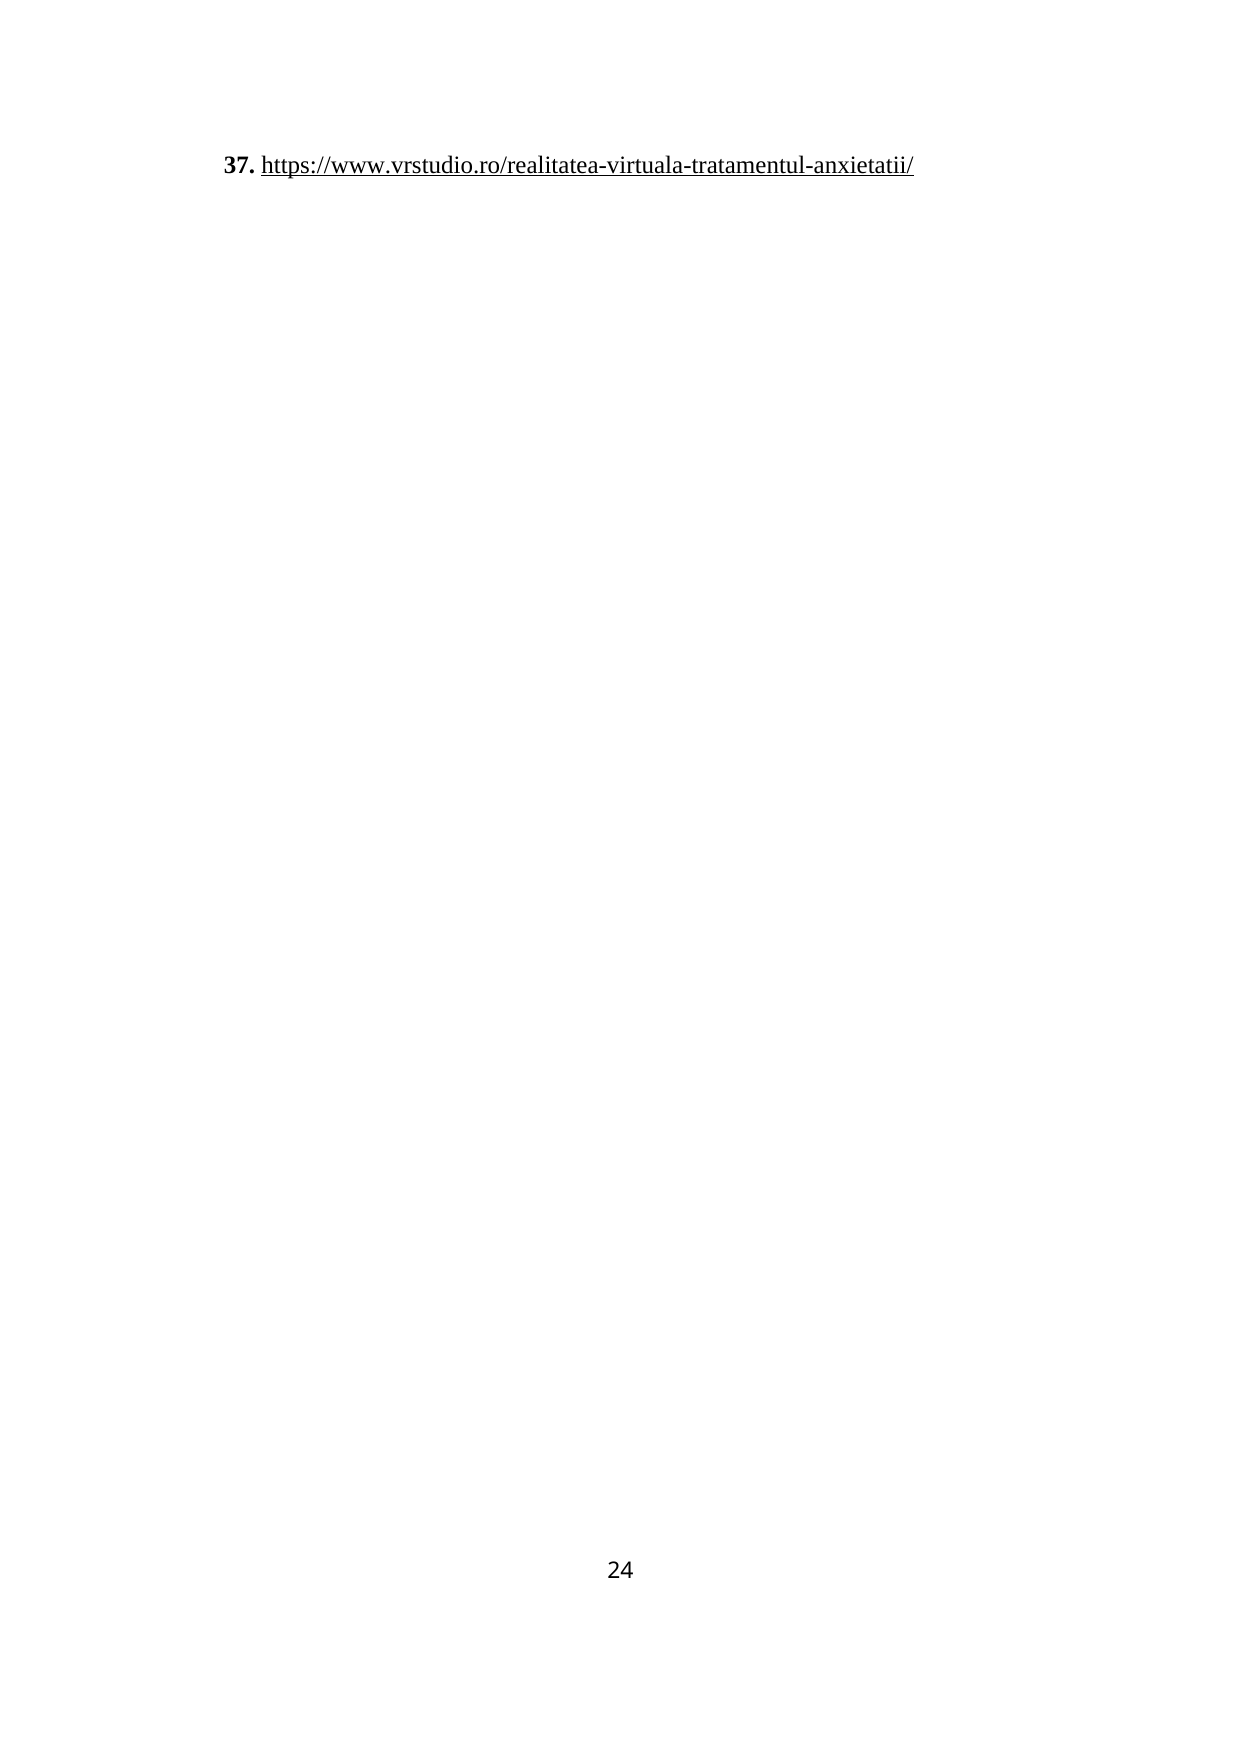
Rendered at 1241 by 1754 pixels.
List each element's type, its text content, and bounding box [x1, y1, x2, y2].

list https://www.vrstudio.ro/realitatea-virtuala-tratamentul-anxietatii/ [224, 150, 1090, 179]
